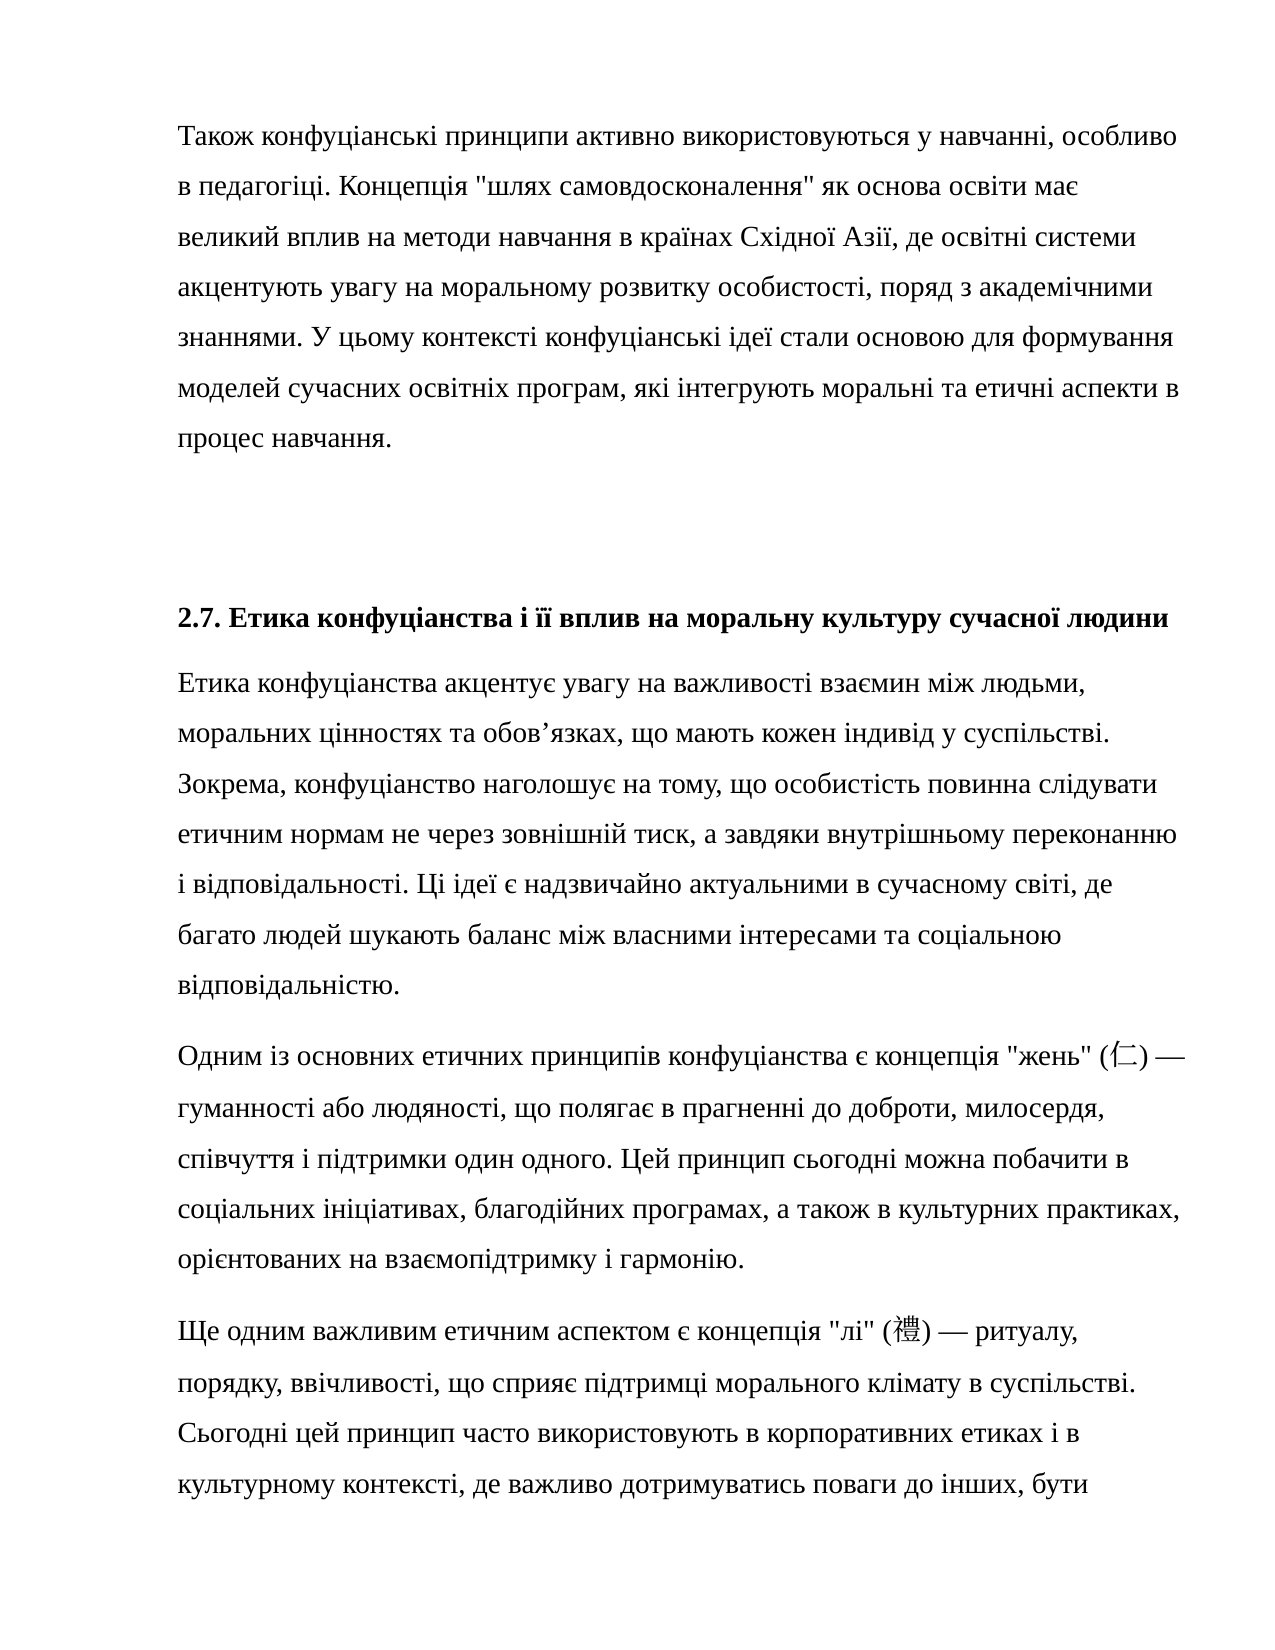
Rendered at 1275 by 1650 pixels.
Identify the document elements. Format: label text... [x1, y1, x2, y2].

text Ще одним важливим етичним аспектом є концепція "лі" (禮) — ритуалу, порядку, ввічливості, що сприяє підтримці морального клімату в суспільстві. Сьогодні цей принцип часто використовують в корпоративних етиках і в культурному контексті, де важливо дотримуватись поваги до інших, бути [177, 1306, 1186, 1499]
text Одним із основних етичних принципів конфуціанства є концепція "жень" (仁) — гуманності або людяності, що полягає в прагненні до доброти, милосердя, співчуття і підтримки один одного. Цей принцип сьогодні можна побачити в соціальних ініціативах, благодійних програмах, а також в культурних практиках, орієнтованих на взаємопідтримку і гармонію. [177, 1032, 1186, 1275]
text 2.7. Етика конфуціанства і її вплив на моральну культуру сучасної людини [177, 600, 1186, 634]
text Етика конфуціанства акцентує увагу на важливості взаємин між людьми, моральних цінностях та обов’язках, що мають кожен індивід у суспільстві. Зокрема, конфуціанство наголошує на тому, що особистість повинна слідувати етичним нормам не через зовнішній тиск, а завдяки внутрішньому переконанню і відповідальності. Ці ідеї є надзвичайно актуальними в сучасному світі, де багато людей шукають баланс між власними інтересами та соціальною відповідальністю. [177, 665, 1186, 1001]
text Також конфуціанські принципи активно використовуються у навчанні, особливо в педагогіці. Концепція "шлях самовдосконалення" як основа освіти має великий вплив на методи навчання в країнах Східної Азії, де освітні системи акцентують увагу на моральному розвитку особистості, поряд з академічними знаннями. У цьому контексті конфуціанські ідеї стали основою для формування моделей сучасних освітніх програм, які інтегрують моральні та етичні аспекти в процес навчання. [177, 118, 1186, 453]
